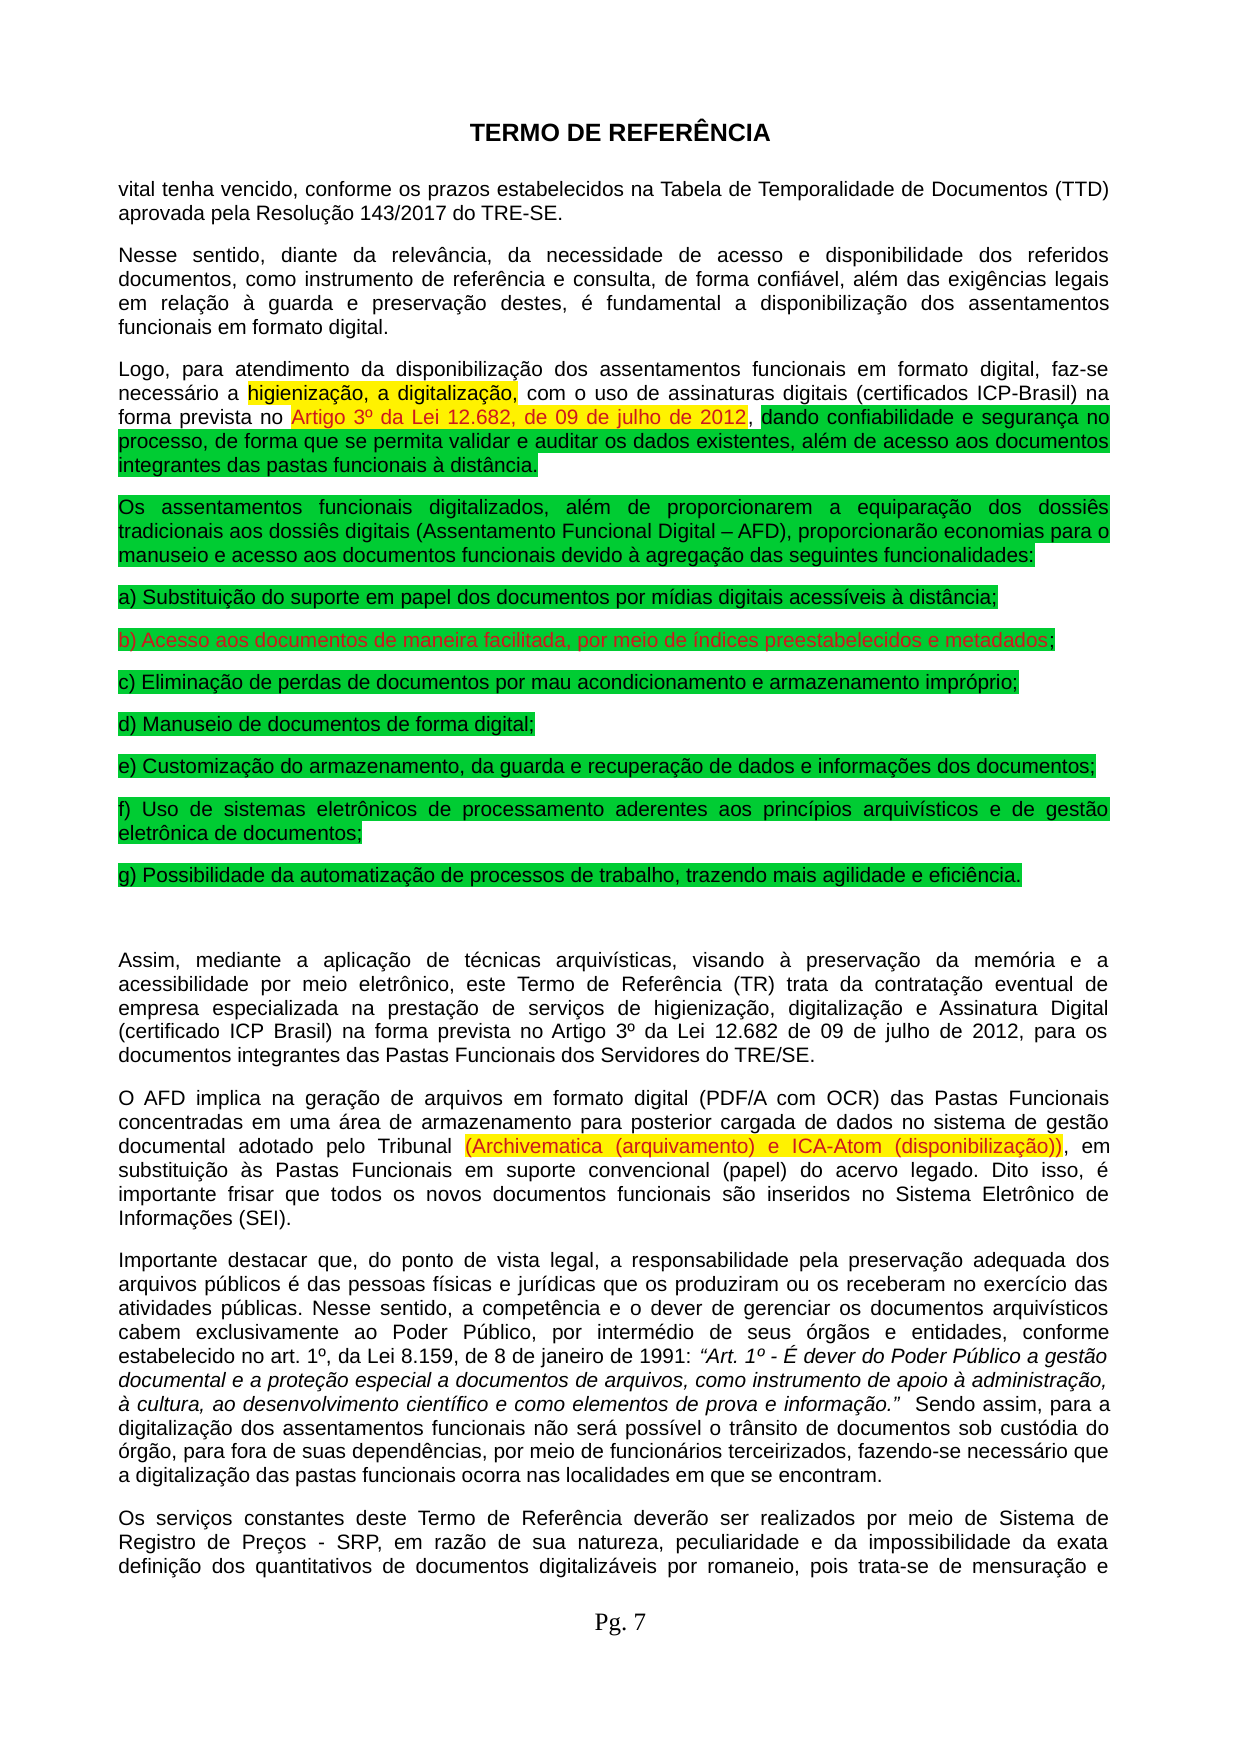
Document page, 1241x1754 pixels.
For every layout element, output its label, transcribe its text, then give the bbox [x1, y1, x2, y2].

text Nesse sentido, diante da relevância, da necessidade de acesso e disponibilidade dos referidos documentos, como instrumento de referência e consulta, de forma confiável, além das exigências legais em relação à guarda e preservação destes, é fundamental a disponibilização dos assentamentos funcionais em formato digital. [118, 243, 1110, 338]
text Os serviços constantes deste Termo de Referência deverão ser realizados por meio de Sistema de Registro de Preços - SRP, em razão de sua natureza, peculiaridade e da impossibilidade da exata definição dos quantitativos de documentos digitalizáveis por romaneio, pois trata-se de mensuração e [118, 1506, 1110, 1577]
text Importante destacar que, do ponto de vista legal, a responsabilidade pela preservação adequada dos arquivos públicos é das pessoas físicas e jurídicas que os produziram ou os receberam no exercício das atividades públicas. Nesse sentido, a competência e o dever de gerenciar os documentos arquivísticos cabem exclusivamente ao Poder Público, por intermédio de seus órgãos e entidades, conforme estabelecido no art. 1º, da Lei 8.159, de 8 de janeiro de 1991: “Art. 1º - É dever do Poder Público a gestão documental e a proteção especial a documentos de arquivos, como instrumento de apoio à administração, à cultura, ao desenvolvimento científico e como elementos de prova e informação.” Sendo assim, para a digitalização dos assentamentos funcionais não será possível o trânsito de documentos sob custódia do órgão, para fora de suas dependências, por meio de funcionários terceirizados, fazendo-se necessário que a digitalização das pastas funcionais ocorra nas localidades em que se encontram. [118, 1248, 1110, 1487]
text Logo, para atendimento da disponibilização dos assentamentos funcionais em formato digital, faz-se necessário a higienização, a digitalização, com o uso de assinaturas digitais (certificados ICP-Brasil) na forma prevista no Artigo 3º da Lei 12.682, de 09 de julho de 2012, dando confiabilidade e segurança no processo, de forma que se permita validar e auditar os dados existentes, além de acesso aos documentos integrantes das pastas funcionais à distância. [118, 357, 1110, 477]
text b) Acesso aos documentos de maneira facilitada, por meio de índices preestabelecidos e metadados; [118, 627, 1110, 651]
text a) Substituição do suporte em papel dos documentos por mídias digitais acessíveis à distância; [118, 585, 1110, 609]
text e) Customização do armazenamento, da guarda e recuperação de dados e informações dos documentos; [118, 754, 1110, 778]
text c) Eliminação de perdas de documentos por mau acondicionamento e armazenamento impróprio; [118, 670, 1110, 694]
text d) Manuseio de documentos de forma digital; [118, 712, 1110, 736]
text O AFD implica na geração de arquivos em formato digital (PDF/A com OCR) das Pastas Funcionais concentradas em uma área de armazenamento para posterior cargada de dados no sistema de gestão documental adotado pelo Tribunal (Archivematica (arquivamento) e ICA-Atom (disponibilização)), em substituição às Pastas Funcionais em suporte convencional (papel) do acervo legado. Dito isso, é importante frisar que todos os novos documentos funcionais são inseridos no Sistema Eletrônico de Informações (SEI). [118, 1086, 1110, 1229]
text g) Possibilidade da automatização de processos de trabalho, trazendo mais agilidade e eficiência. [118, 863, 1110, 887]
text f) Uso de sistemas eletrônicos de processamento aderentes aos princípios arquivísticos e de gestão eletrônica de documentos; [118, 797, 1110, 844]
text Assim, mediante a aplicação de técnicas arquivísticas, visando à preservação da memória e a acessibilidade por meio eletrônico, este Termo de Referência (TR) trata da contratação eventual de empresa especializada na prestação de serviços de higienização, digitalização e Assinatura Digital (certificado ICP Brasil) na forma prevista no Artigo 3º da Lei 12.682 de 09 de julho de 2012, para os documentos integrantes das Pastas Funcionais dos Servidores do TRE/SE. [118, 947, 1110, 1067]
text Os assentamentos funcionais digitalizados, além de proporcionarem a equiparação dos dossiês tradicionais aos dossiês digitais (Assentamento Funcional Digital – AFD), proporcionarão economias para o manuseio e acesso aos documentos funcionais devido à agregação das seguintes funcionalidades: [118, 495, 1110, 567]
text vital tenha vencido, conforme os prazos estabelecidos na Tabela de Temporalidade de Documentos (TTD) aprovada pela Resolução 143/2017 do TRE-SE. [118, 176, 1110, 224]
